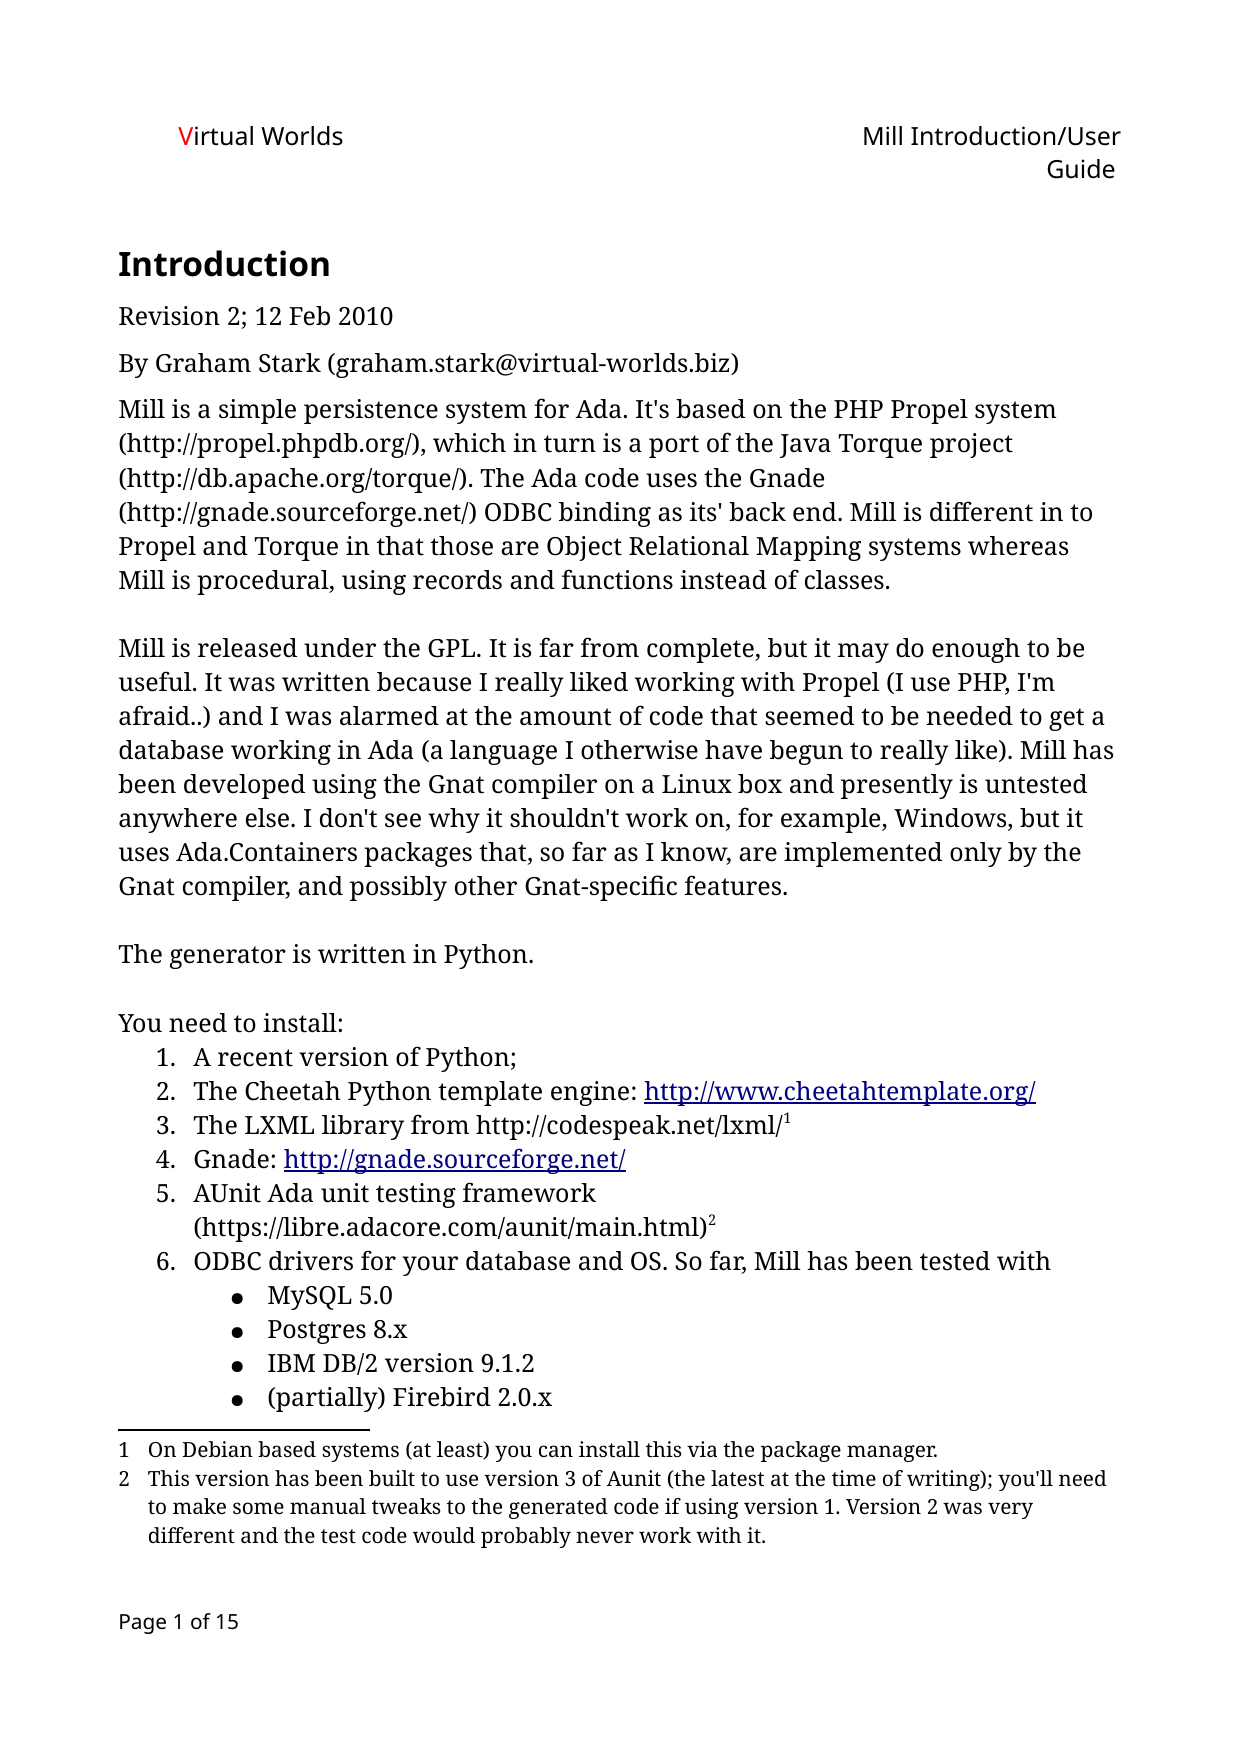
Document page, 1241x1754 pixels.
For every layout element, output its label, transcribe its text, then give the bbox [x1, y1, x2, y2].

text Mill is released under the GPL. It is far from complete, but it may do enough to be useful. It was written because I really liked working with Propel (I use PHP, I'm afraid..) and I was alarmed at the amount of code that seemed to be needed to get a database working in Ada (a language I otherwise have begun to really like). Mill has been developed using the Gnat compiler on a Linux box and presently is untested anywhere else. I don't see why it shouldn't work on, for example, Windows, but it uses Ada.Containers packages that, so far as I know, are implemented only by the Gnat compiler, and possibly other Gnat-specific features. [118, 631, 1122, 903]
list MySQL 5.0 [229, 1278, 1122, 1312]
list Postgres 8.x [229, 1312, 1122, 1346]
text The generator is written in Python. [118, 937, 1122, 971]
list On Debian based systems (at least) you can install this via the package manager. [118, 1436, 1122, 1464]
text Revision 2; 12 Feb 2010 [118, 299, 1122, 333]
text Mill is a simple persistence system for Ada. It's based on the PHP Propel system (http://propel.phpdb.org/), which in turn is a port of the Java Torque project (http://db.apache.org/torque/). The Ada code uses the Gnade (http://gnade.sourceforge.net/) ODBC binding as its' back end. Mill is different in to Propel and Torque in that those are Object Relational Mapping systems whereas [118, 392, 1122, 562]
text Mill is procedural, using records and functions instead of classes. [118, 562, 1122, 596]
list This version has been built to use version 3 of Aunit (the latest at the time of writing); you'll need to make some manual tweaks to the generated code if using version 1. Version 2 was very different and the test code would probably never work with it. [118, 1464, 1122, 1549]
list (partially) Firebird 2.0.x [229, 1380, 1122, 1414]
text By Graham Stark (graham.stark@virtual-worlds.biz) [118, 346, 1122, 379]
subtitle Introduction [118, 241, 1122, 286]
list Gnade: http://gnade.sourceforge.net/ [156, 1141, 1122, 1176]
list AUnit Ada unit testing framework (https://libre.adacore.com/aunit/main.html) [156, 1176, 1122, 1244]
list The LXML library from http://codespeak.net/lxml/ [156, 1107, 1122, 1141]
list A recent version of Python; [156, 1039, 1122, 1073]
list ODBC drivers for your database and OS. So far, Mill has been tested with [156, 1244, 1122, 1278]
list The Cheetah Python template engine: http://www.cheetahtemplate.org/ [156, 1073, 1122, 1107]
text You need to install: [118, 1005, 1122, 1039]
list IBM DB/2 version 9.1.2 [229, 1346, 1122, 1380]
